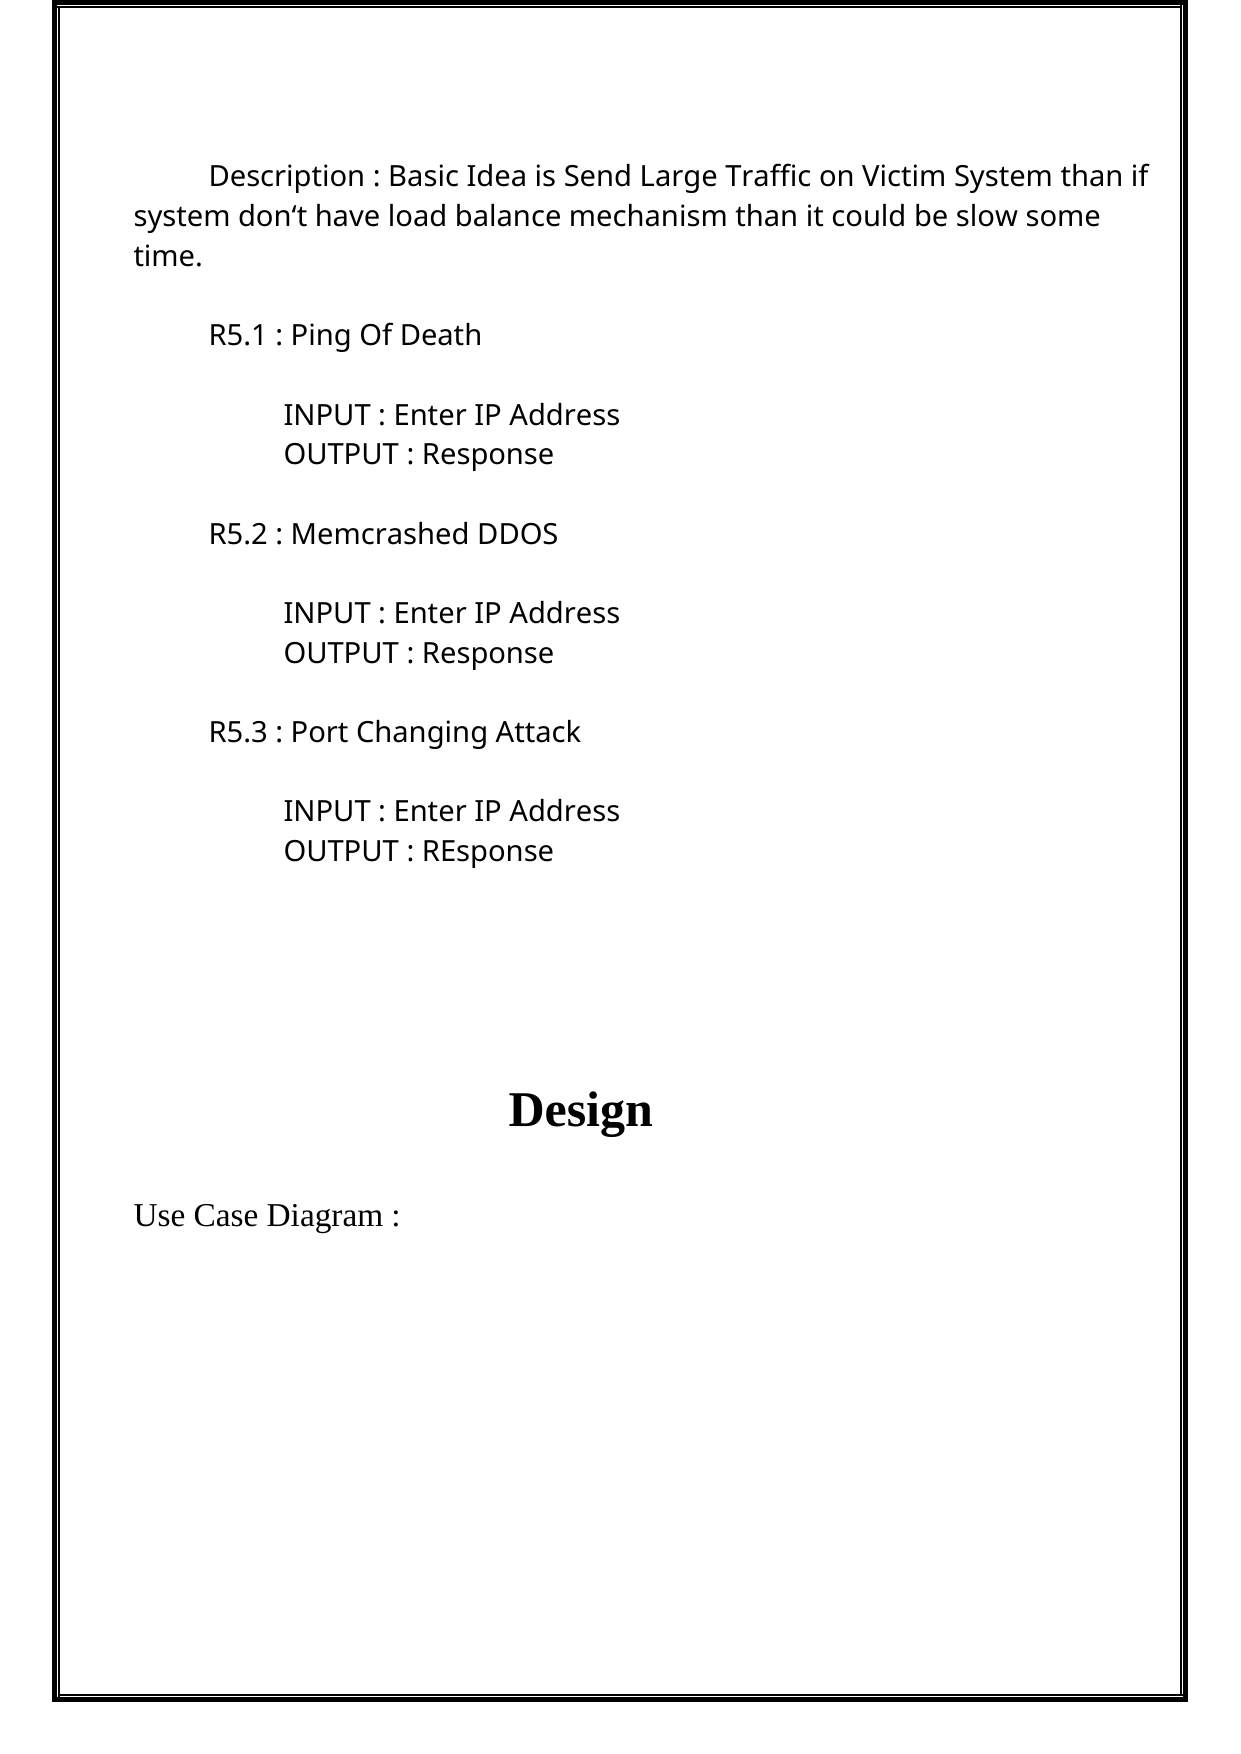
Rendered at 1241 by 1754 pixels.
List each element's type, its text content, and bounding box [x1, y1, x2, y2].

text OUTPUT : Response [133, 632, 1176, 672]
text R5.1 : Ping Of Death [133, 314, 1176, 354]
text Design [133, 1080, 1176, 1138]
text OUTPUT : REsponse [133, 830, 1176, 870]
text OUTPUT : Response [133, 433, 1176, 473]
text INPUT : Enter IP Address [133, 791, 1176, 830]
text INPUT : Enter IP Address [133, 592, 1176, 632]
text INPUT : Enter IP Address [133, 394, 1176, 433]
text Description : Basic Idea is Send Large Traffic on Victim System than if system don‘t have load balance mechanism than it could be slow some time. [133, 156, 1176, 275]
text Use Case Diagram : [133, 1195, 1176, 1233]
text R5.2 : Memcrashed DDOS [133, 513, 1176, 553]
text R5.3 : Port Changing Attack [133, 711, 1176, 751]
